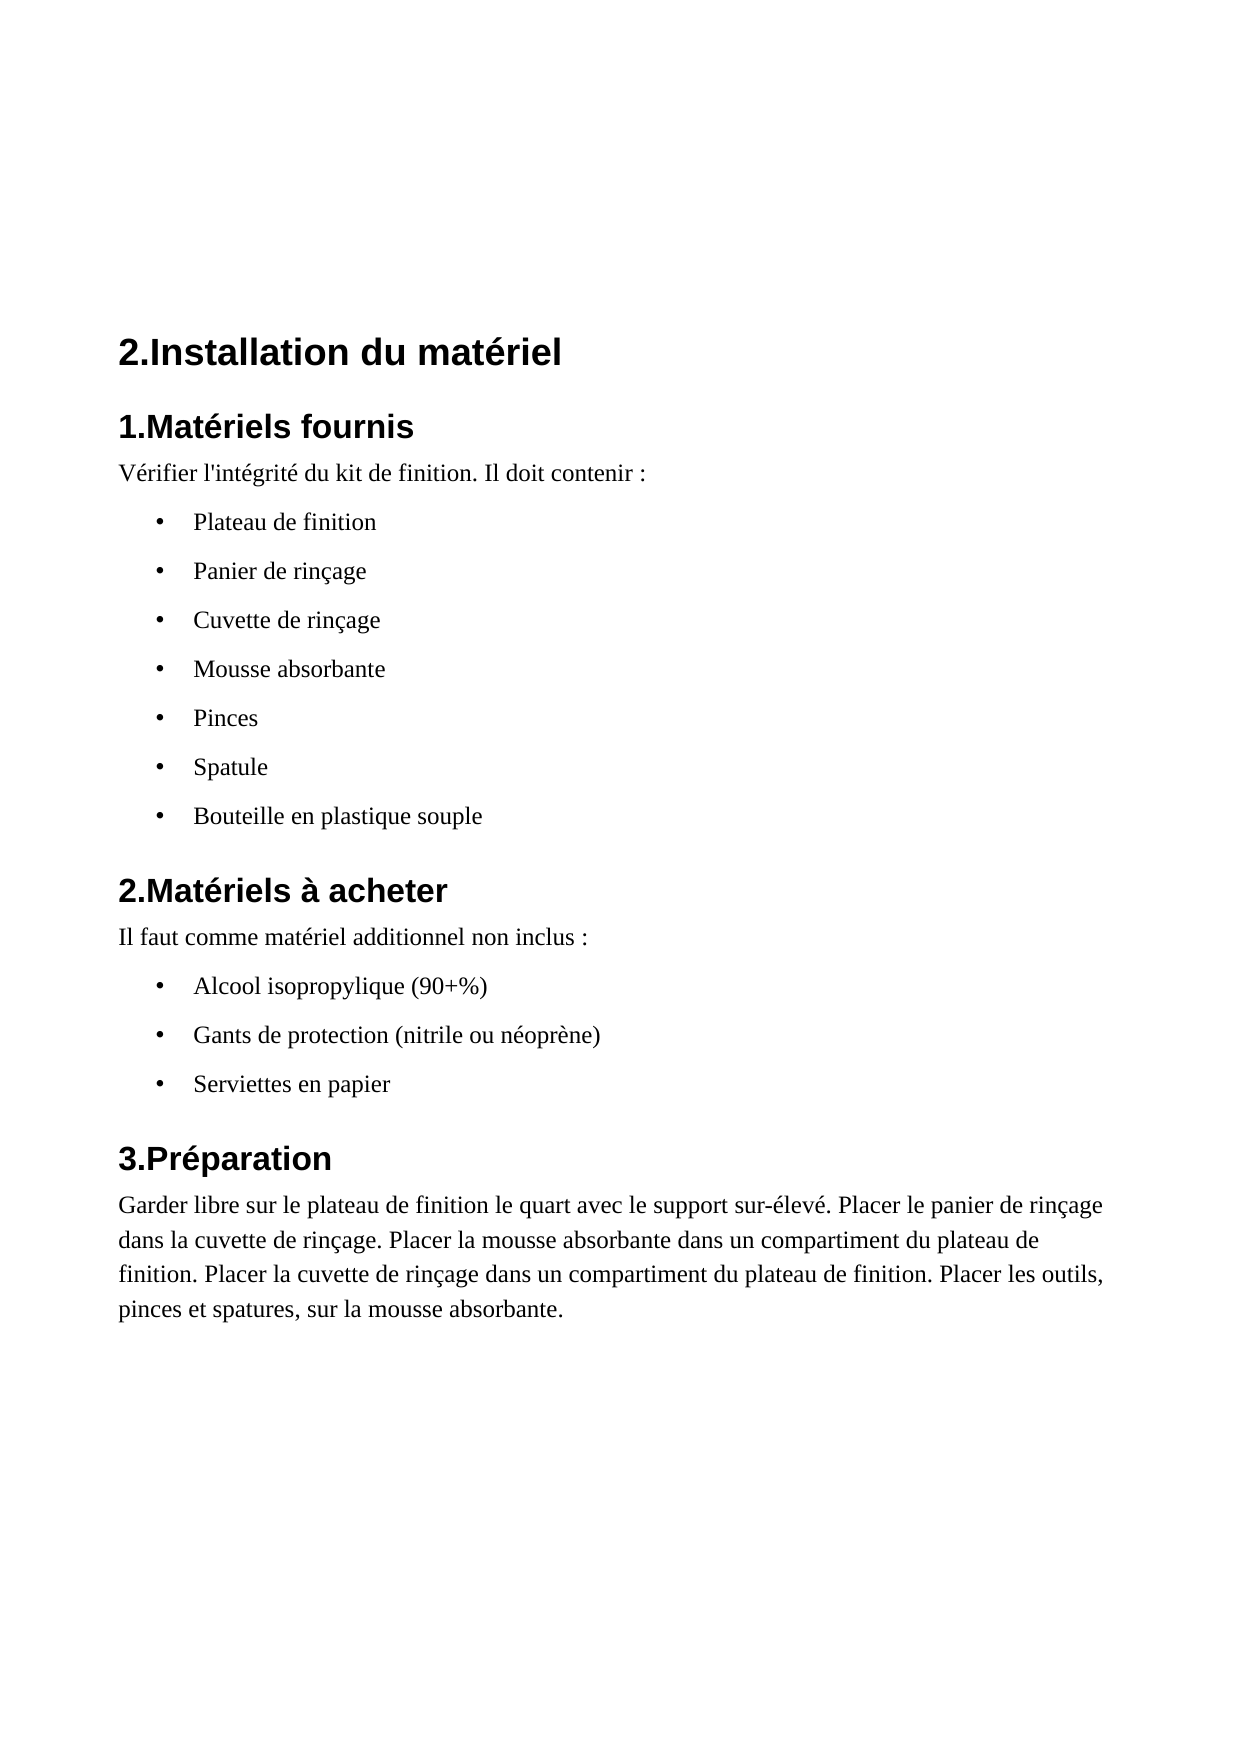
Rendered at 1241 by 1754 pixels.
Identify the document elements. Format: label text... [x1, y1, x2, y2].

list Gants de protection (nitrile ou néoprène) [156, 1020, 1122, 1049]
list Cuvette de rinçage [156, 605, 1122, 633]
list Bouteille en plastique souple [156, 801, 1122, 830]
subtitle 1.Matériels fournis [118, 406, 1122, 445]
text Garder libre sur le plateau de finition le quart avec le support sur-élevé. Placer le panier de rinçage dans la cuvette de rinçage. Placer la mousse absorbante dans un compartiment du plateau de finition. Placer la cuvette de rinçage dans un compartiment du plateau de finition. Placer les outils, pinces et spatures, sur la mousse absorbante. [118, 1190, 1122, 1322]
subtitle 2.Installation du matériel [118, 329, 1122, 373]
list Serviettes en papier [156, 1069, 1122, 1098]
list Panier de rinçage [156, 556, 1122, 584]
subtitle 3.Préparation [118, 1139, 1122, 1178]
text Il faut comme matériel additionnel non inclus : [118, 922, 1122, 951]
text Vérifier l'intégrité du kit de finition. Il doit contenir : [118, 458, 1122, 486]
list Plateau de finition [156, 507, 1122, 535]
list Pinces [156, 703, 1122, 732]
list Alcool isopropylique (90+%) [156, 971, 1122, 1000]
list Mousse absorbante [156, 654, 1122, 683]
list Spatule [156, 752, 1122, 781]
subtitle 2.Matériels à acheter [118, 871, 1122, 909]
